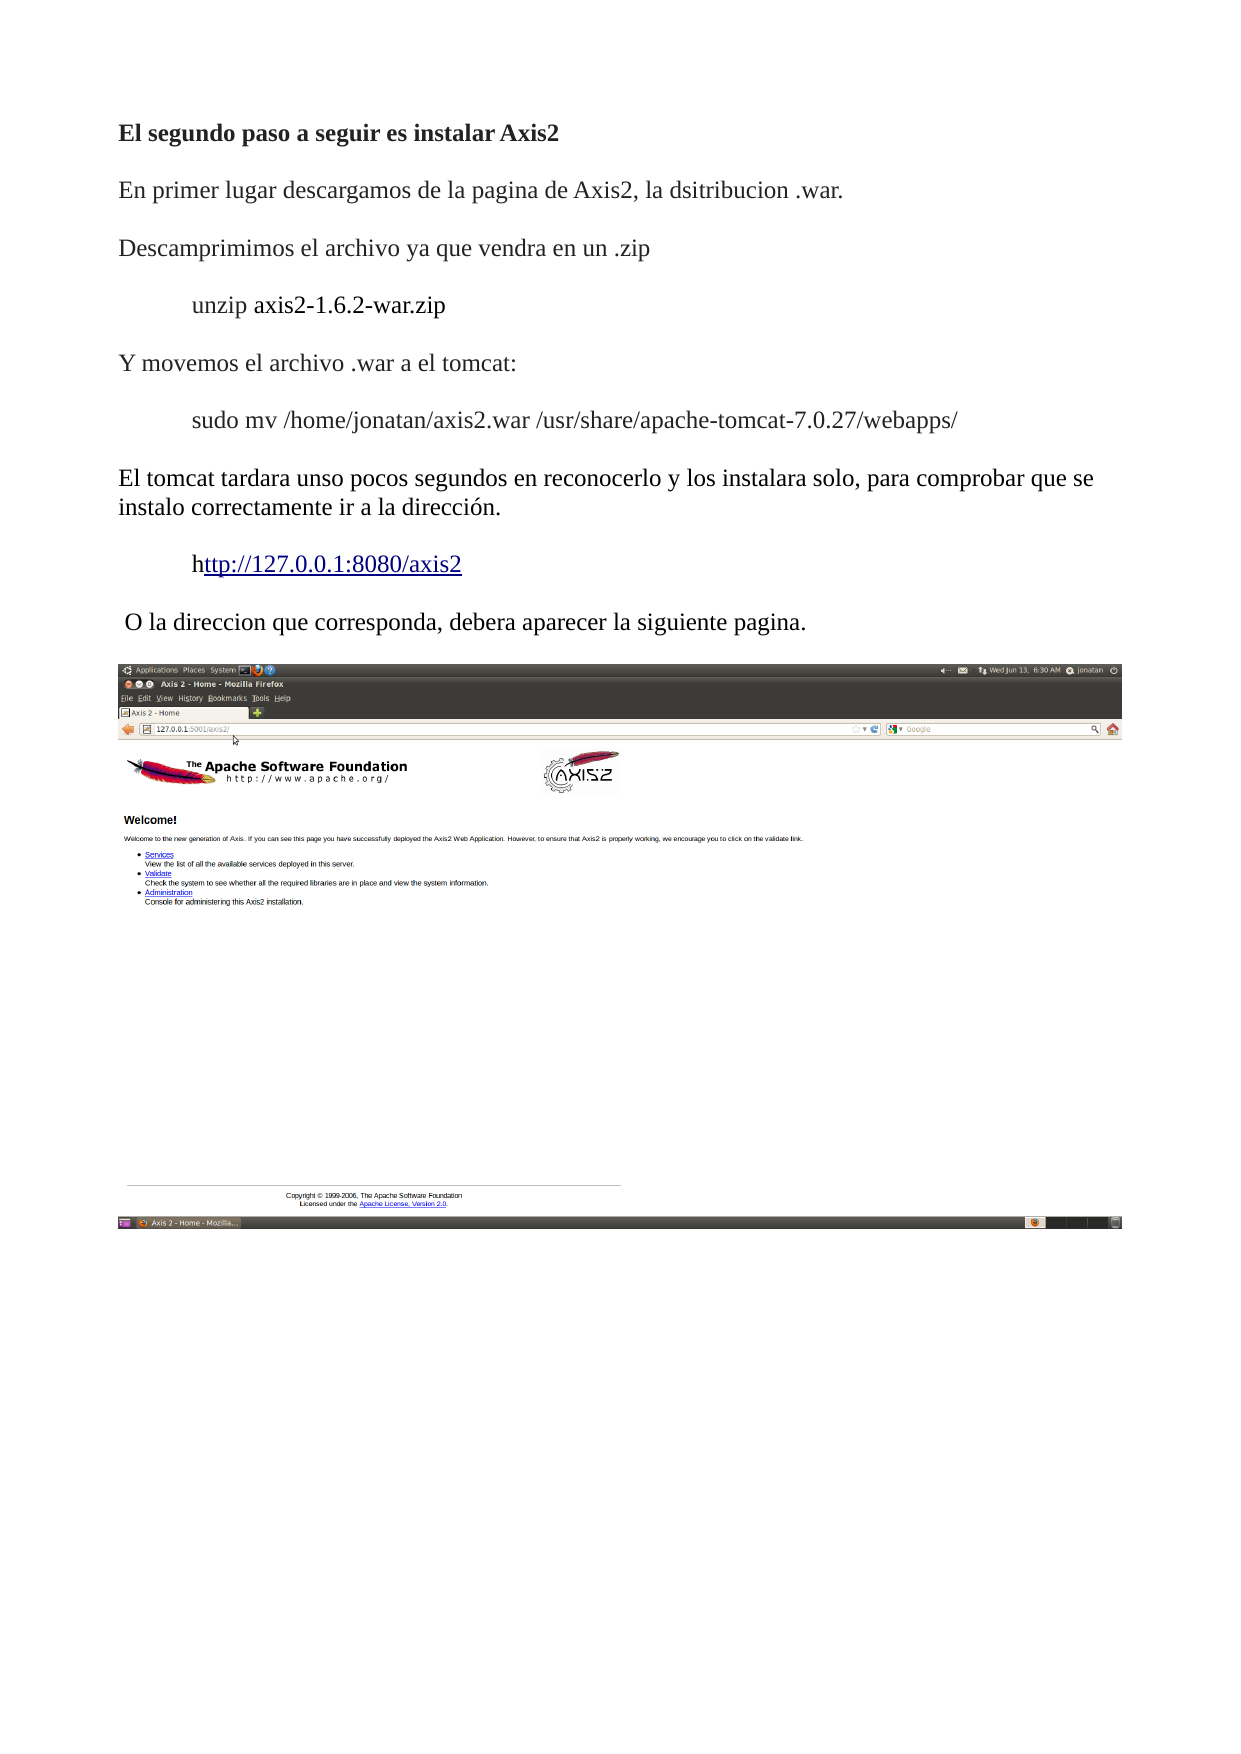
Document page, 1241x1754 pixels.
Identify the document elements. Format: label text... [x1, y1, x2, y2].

text En primer lugar descargamos de la pagina de Axis2, la dsitribucion .war. [118, 176, 1122, 204]
text unzip axis2-1.6.2-war.zip [118, 291, 1122, 319]
text sudo mv /home/jonatan/axis2.war /usr/share/apache-tomcat-7.0.27/webapps/ [118, 406, 1122, 434]
text Descamprimimos el archivo ya que vendra en un .zip [118, 233, 1122, 262]
text El tomcat tardara unso pocos segundos en reconocerlo y los instalara solo, para comprobar que se instalo correctamente ir a la dirección. [118, 463, 1122, 521]
text Y movemos el archivo .war a el tomcat: [118, 348, 1122, 377]
picture [118, 664, 1122, 1229]
text El segundo paso a seguir es instalar Axis2 [118, 118, 1122, 147]
text O la direccion que corresponda, debera aparecer la siguiente pagina. [118, 607, 1122, 636]
text http://127.0.0.1:8080/axis2 [118, 549, 1122, 578]
